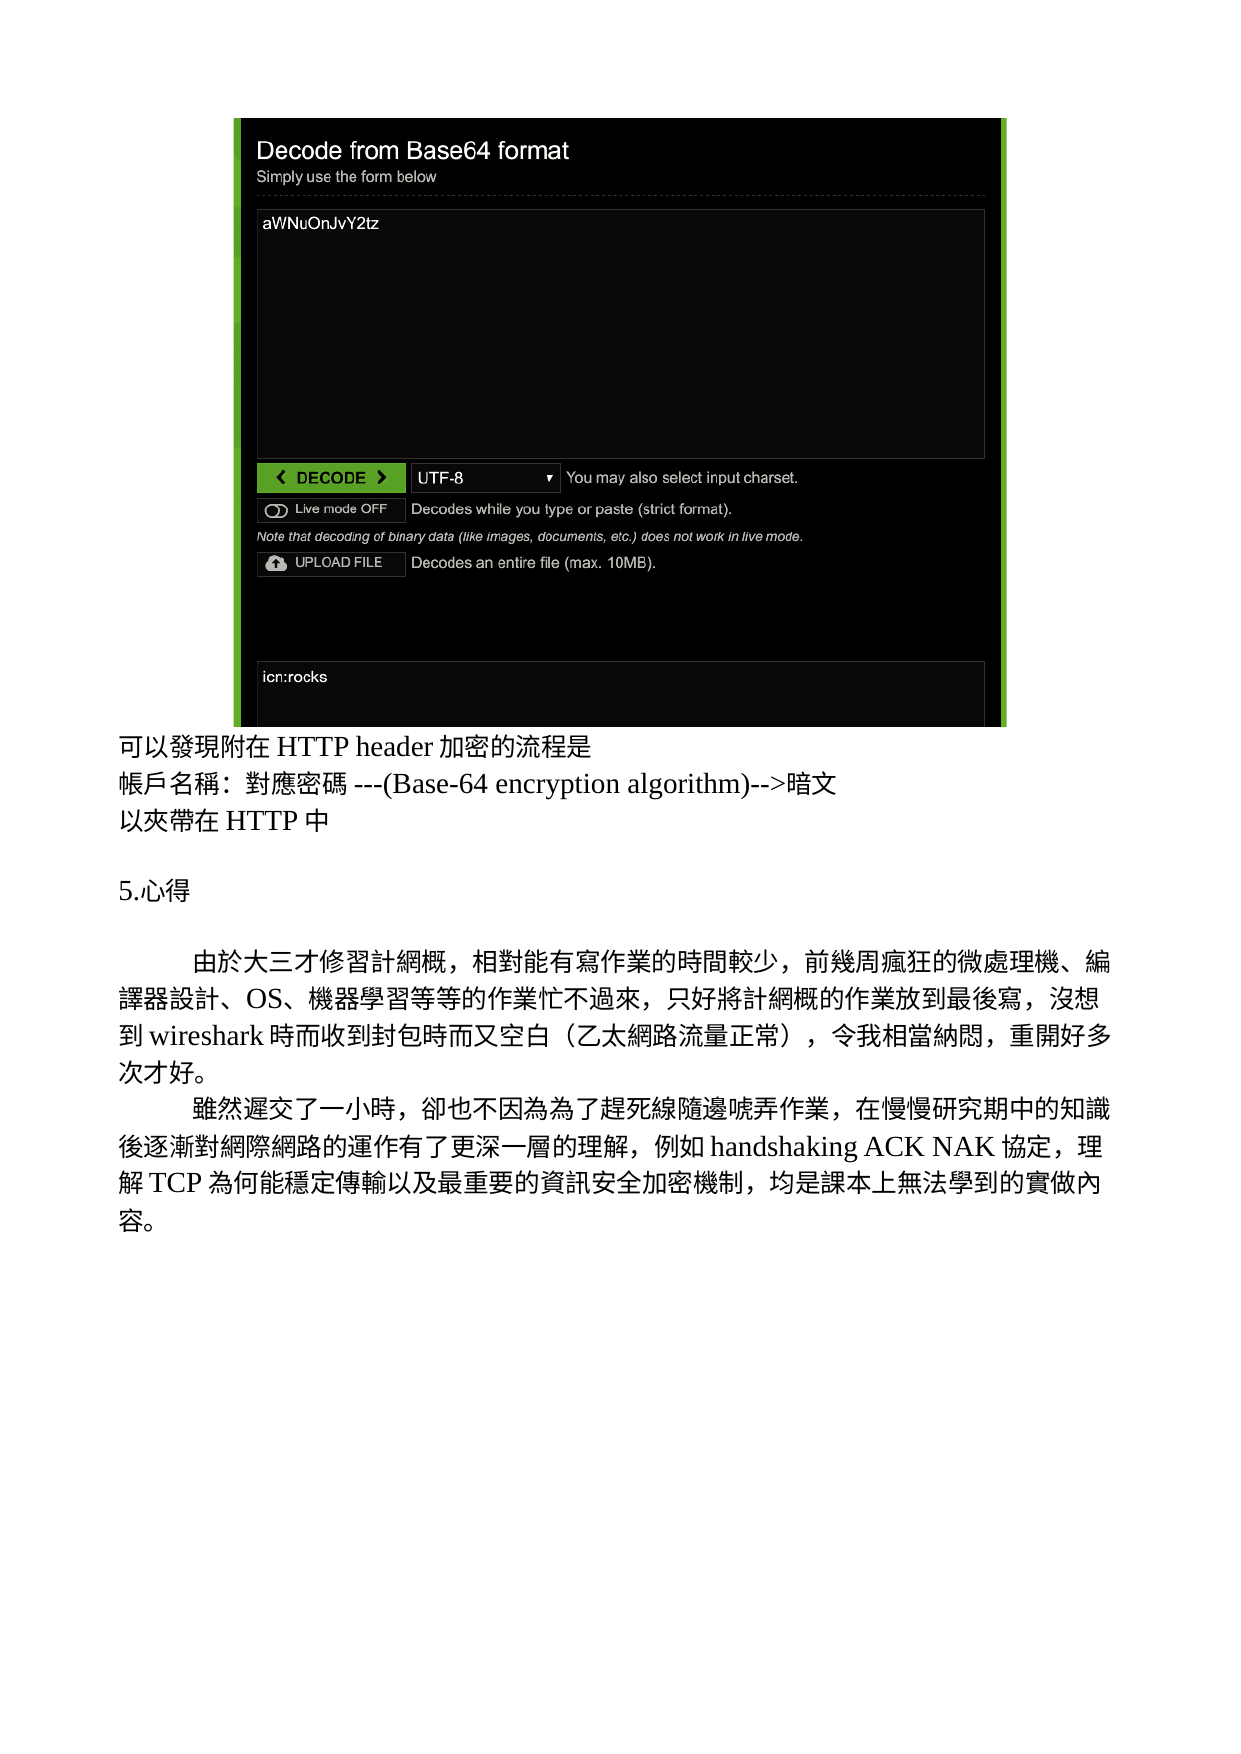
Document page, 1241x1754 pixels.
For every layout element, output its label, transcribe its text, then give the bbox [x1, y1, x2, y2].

text 由於大三才修習計網概，相對能有寫作業的時間較少，前幾周瘋狂的微處理機、編譯器設計、OS、機器學習等等的作業忙不過來，只好將計網概的作業放到最後寫，沒想到wireshark時而收到封包時而又空白（乙太網路流量正常），令我相當納悶，重開好多次才好。 [118, 941, 1122, 1089]
text 以夾帶在HTTP中 [118, 800, 1122, 837]
text 可以發現附在HTTP header加密的流程是 [118, 118, 1122, 763]
text 5.心得 [118, 871, 1122, 908]
text 帳戶名稱：對應密碼 ---(Base-64 encryption algorithm)-->暗文 [118, 763, 1122, 800]
text 雖然遲交了一小時，卻也不因為為了趕死線隨邊唬弄作業，在慢慢研究期中的知識後逐漸對網際網路的運作有了更深一層的理解，例如handshaking ACK NAK協定，理解TCP為何能穩定傳輸以及最重要的資訊安全加密機制，均是課本上無法學到的實做內容。 [118, 1089, 1122, 1237]
picture [233, 118, 1007, 727]
